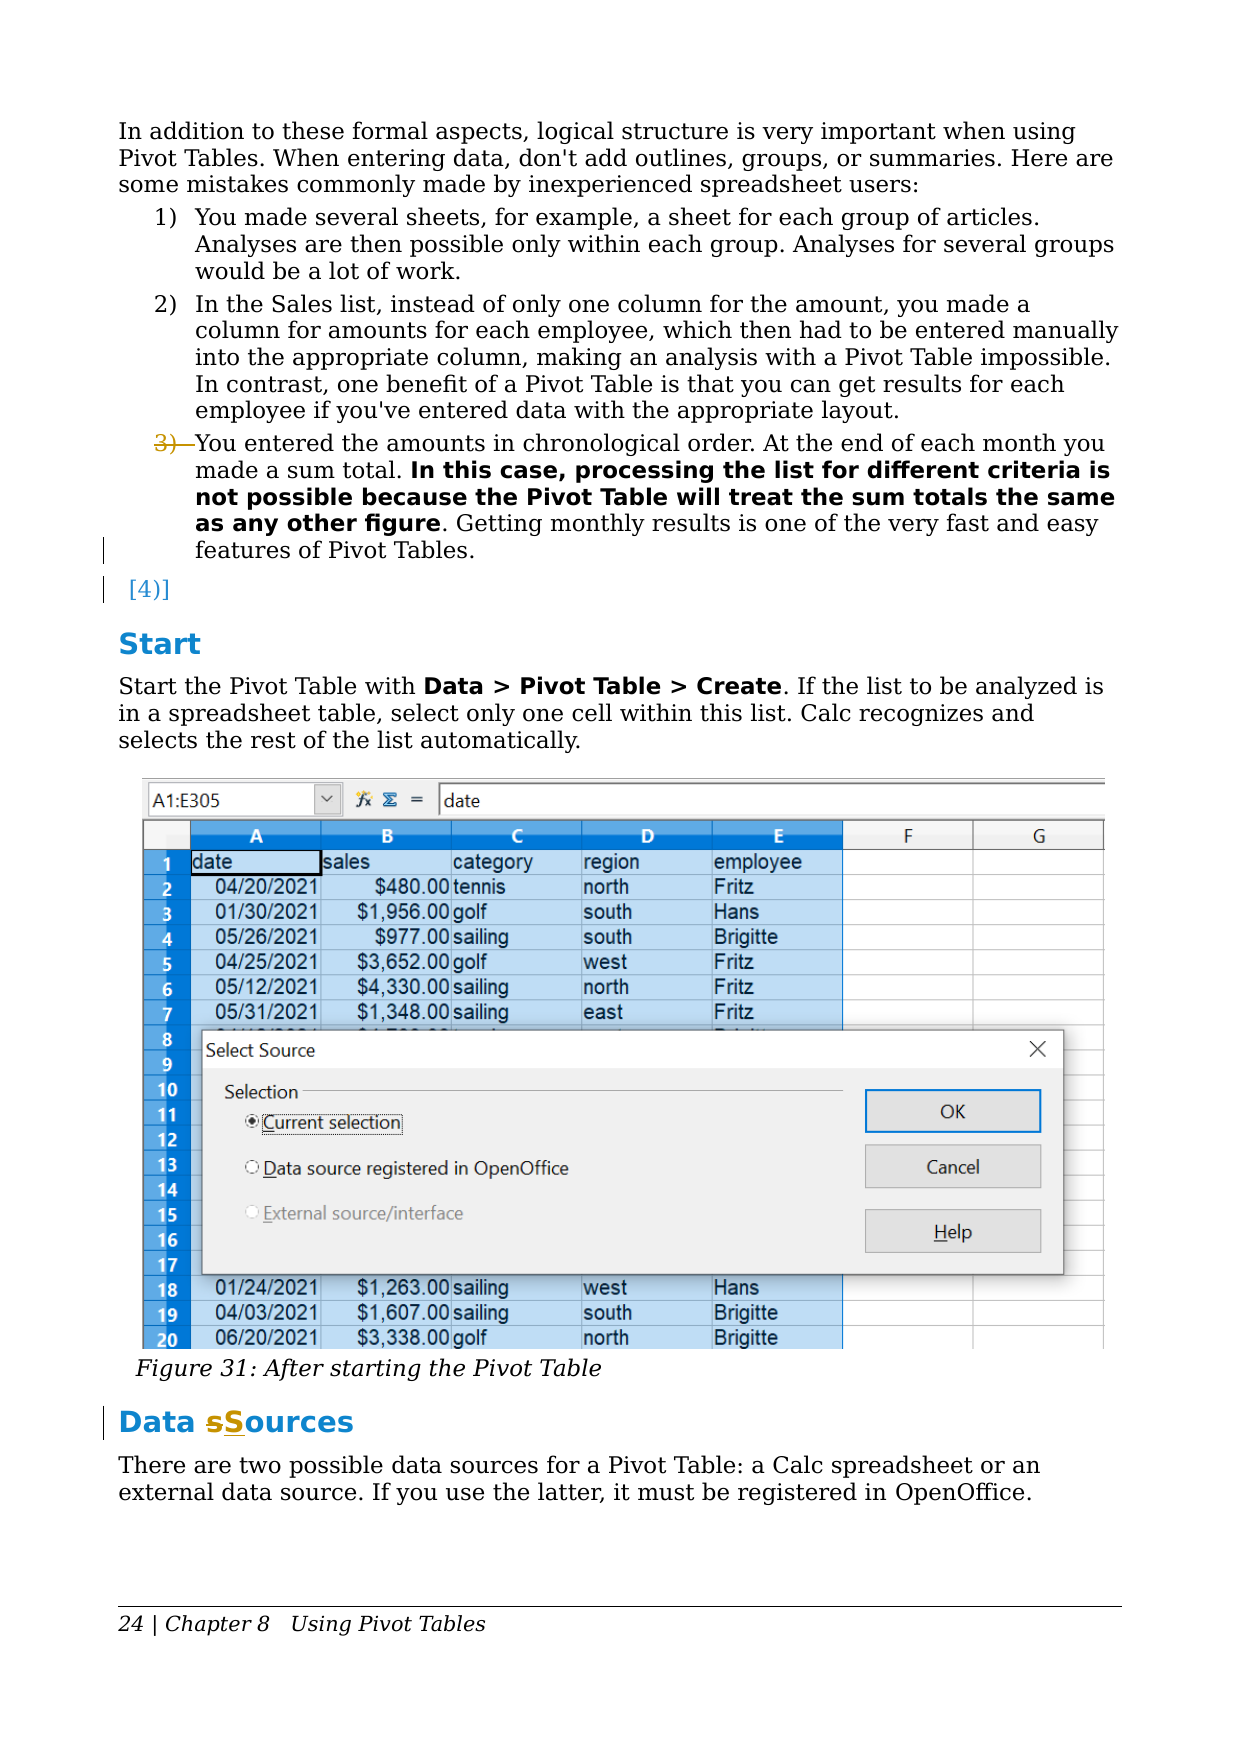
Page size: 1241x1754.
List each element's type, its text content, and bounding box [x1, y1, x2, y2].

list You made several sheets, for example, a sheet for each group of articles. Analyses are then possible only within each group. Analyses for several groups would be a lot of work. [177, 204, 1122, 284]
subtitle Data Sources [118, 1406, 1122, 1440]
list In addition to these formal aspects, logical structure is very important when using Pivot Tables. When entering data, don't add outlines, groups, or summaries. Here are some mistakes commonly made by inexperienced spreadsheet users: [118, 118, 1122, 198]
text Figure 31: After starting the Pivot Table [136, 1355, 1104, 1381]
picture [142, 778, 1105, 1349]
text Start the Pivot Table with Data > Pivot Table > Create. If the list to be analyzed is in a spreadsheet table, select only one cell within this list. Calc recognizes and selects the rest of the list automatically. [118, 673, 1122, 753]
list You entered the amounts in chronological order. At the end of each month you made a sum total. In this case, processing the list for different criteria is not possible because the Pivot Table will treat the sum totals the same as any other figure. Getting monthly results is one of the very fast and easy features of Pivot Tables. [177, 430, 1122, 564]
subtitle Start [118, 627, 1122, 661]
list In the Sales list, instead of only one column for the amount, you made a column for amounts for each employee, which then had to be entered manually into the appropriate column, making an analysis with a Pivot Table impossible. In contrast, one benefit of a Pivot Table is that you can get results for each employee if you've entered data with the appropriate layout. [177, 291, 1122, 424]
text There are two possible data sources for a Pivot Table: a Calc spreadsheet or an external data source. If you use the latter, it must be registered in OpenOffice. [118, 1452, 1122, 1505]
